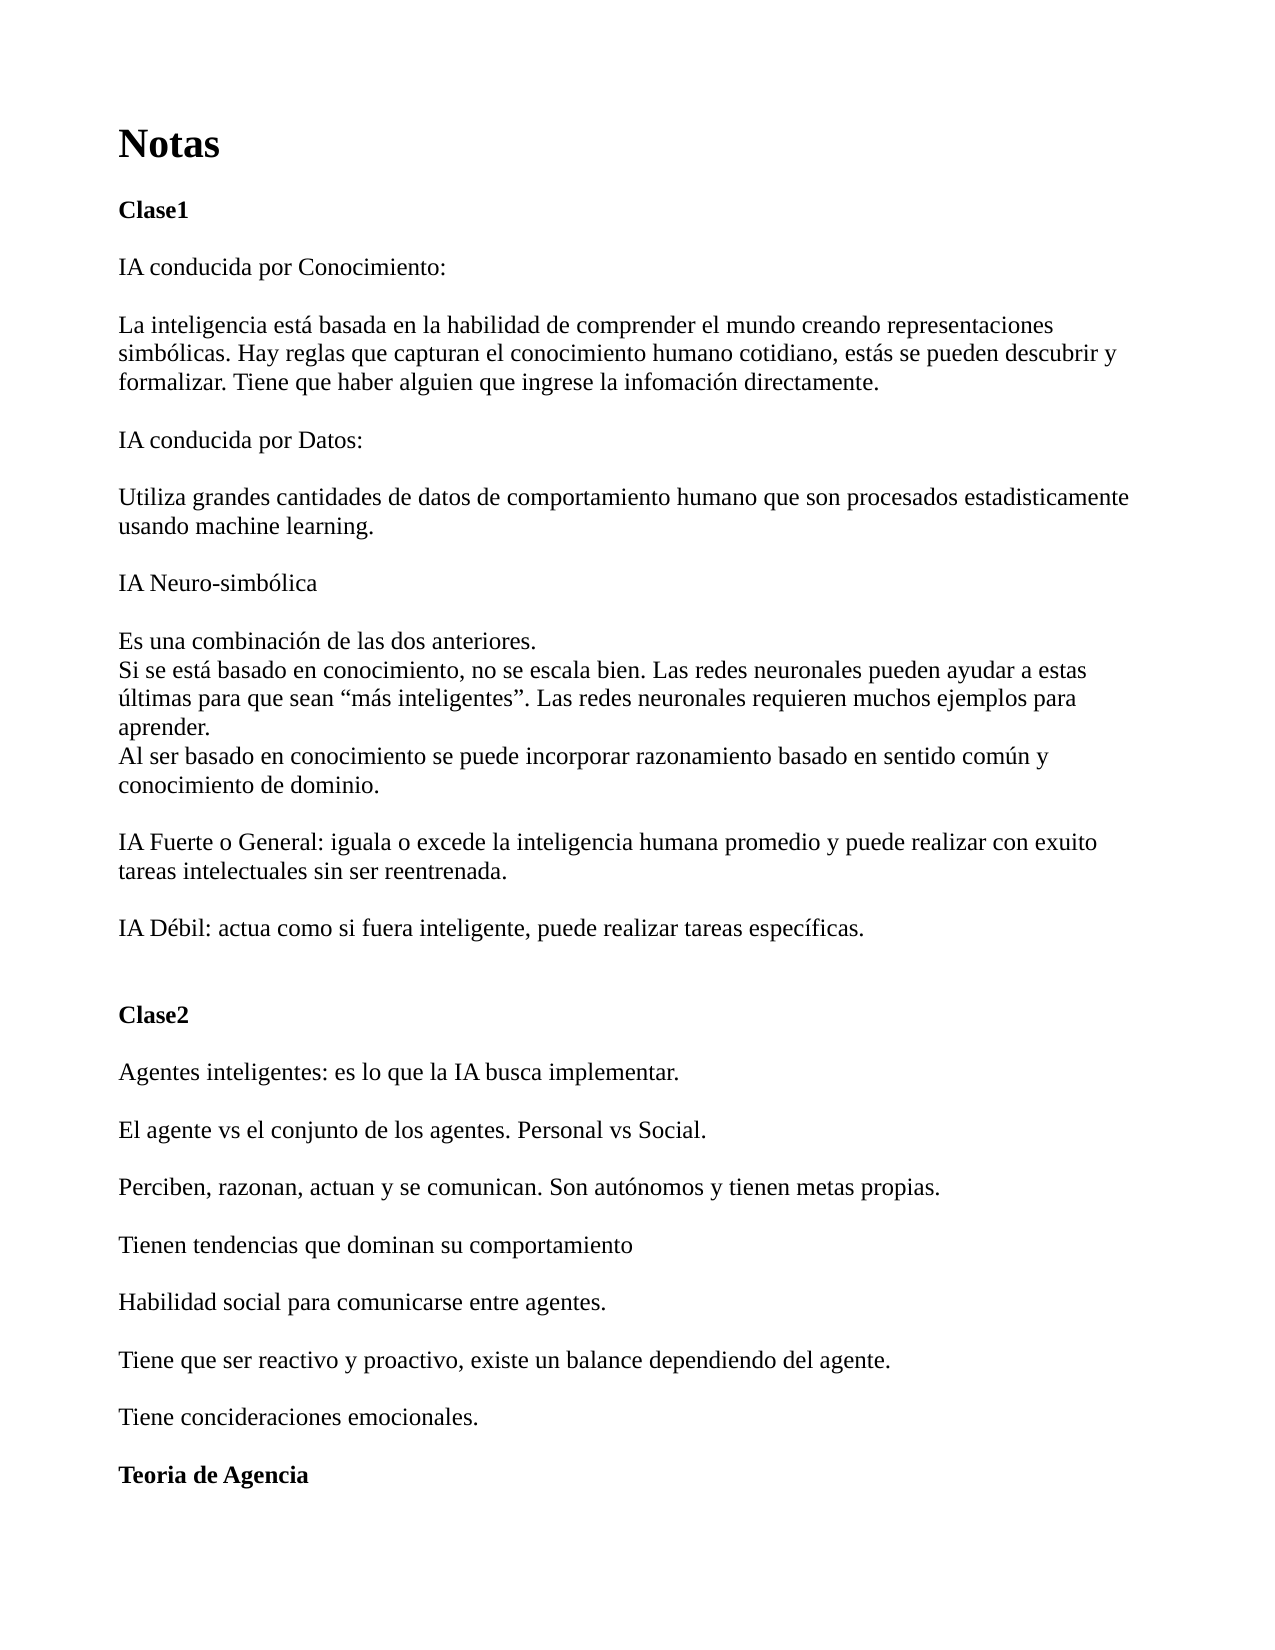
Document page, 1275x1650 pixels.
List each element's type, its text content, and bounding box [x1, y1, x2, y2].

text IA Fuerte o General: iguala o excede la inteligencia humana promedio y puede realizar con exuito tareas intelectuales sin ser reentrenada. [118, 827, 1157, 885]
text IA conducida por Conocimiento: [118, 252, 1157, 281]
text IA Neuro-simbólica [118, 568, 1157, 597]
text IA conducida por Datos: [118, 425, 1157, 453]
text Clase1 [118, 195, 1157, 223]
text Clase2 [118, 1000, 1157, 1028]
text Utiliza grandes cantidades de datos de comportamiento humano que son procesados estadisticamente usando machine learning. [118, 482, 1157, 540]
text Agentes inteligentes: es lo que la IA busca implementar. [118, 1057, 1157, 1086]
text El agente vs el conjunto de los agentes. Personal vs Social. [118, 1115, 1157, 1143]
text Teoria de Agencia [118, 1460, 1157, 1488]
text Habilidad social para comunicarse entre agentes. [118, 1287, 1157, 1316]
text Tienen tendencias que dominan su comportamiento [118, 1230, 1157, 1258]
text Tiene concideraciones emocionales. [118, 1402, 1157, 1431]
text IA Débil: actua como si fuera inteligente, puede realizar tareas específicas. [118, 913, 1157, 942]
text La inteligencia está basada en la habilidad de comprender el mundo creando representaciones simbólicas. Hay reglas que capturan el conocimiento humano cotidiano, estás se pueden descubrir y formalizar. Tiene que haber alguien que ingrese la infomación directamente. [118, 310, 1157, 396]
text Es una combinación de las dos anteriores. [118, 626, 1157, 655]
text Al ser basado en conocimiento se puede incorporar razonamiento basado en sentido común y conocimiento de dominio. [118, 741, 1157, 798]
text Si se está basado en conocimiento, no se escala bien. Las redes neuronales pueden ayudar a estas últimas para que sean “más inteligentes”. Las redes neuronales requieren muchos ejemplos para aprender. [118, 655, 1157, 741]
text Notas [118, 118, 1157, 166]
text Tiene que ser reactivo y proactivo, existe un balance dependiendo del agente. [118, 1345, 1157, 1373]
text Perciben, razonan, actuan y se comunican. Son autónomos y tienen metas propias. [118, 1172, 1157, 1201]
